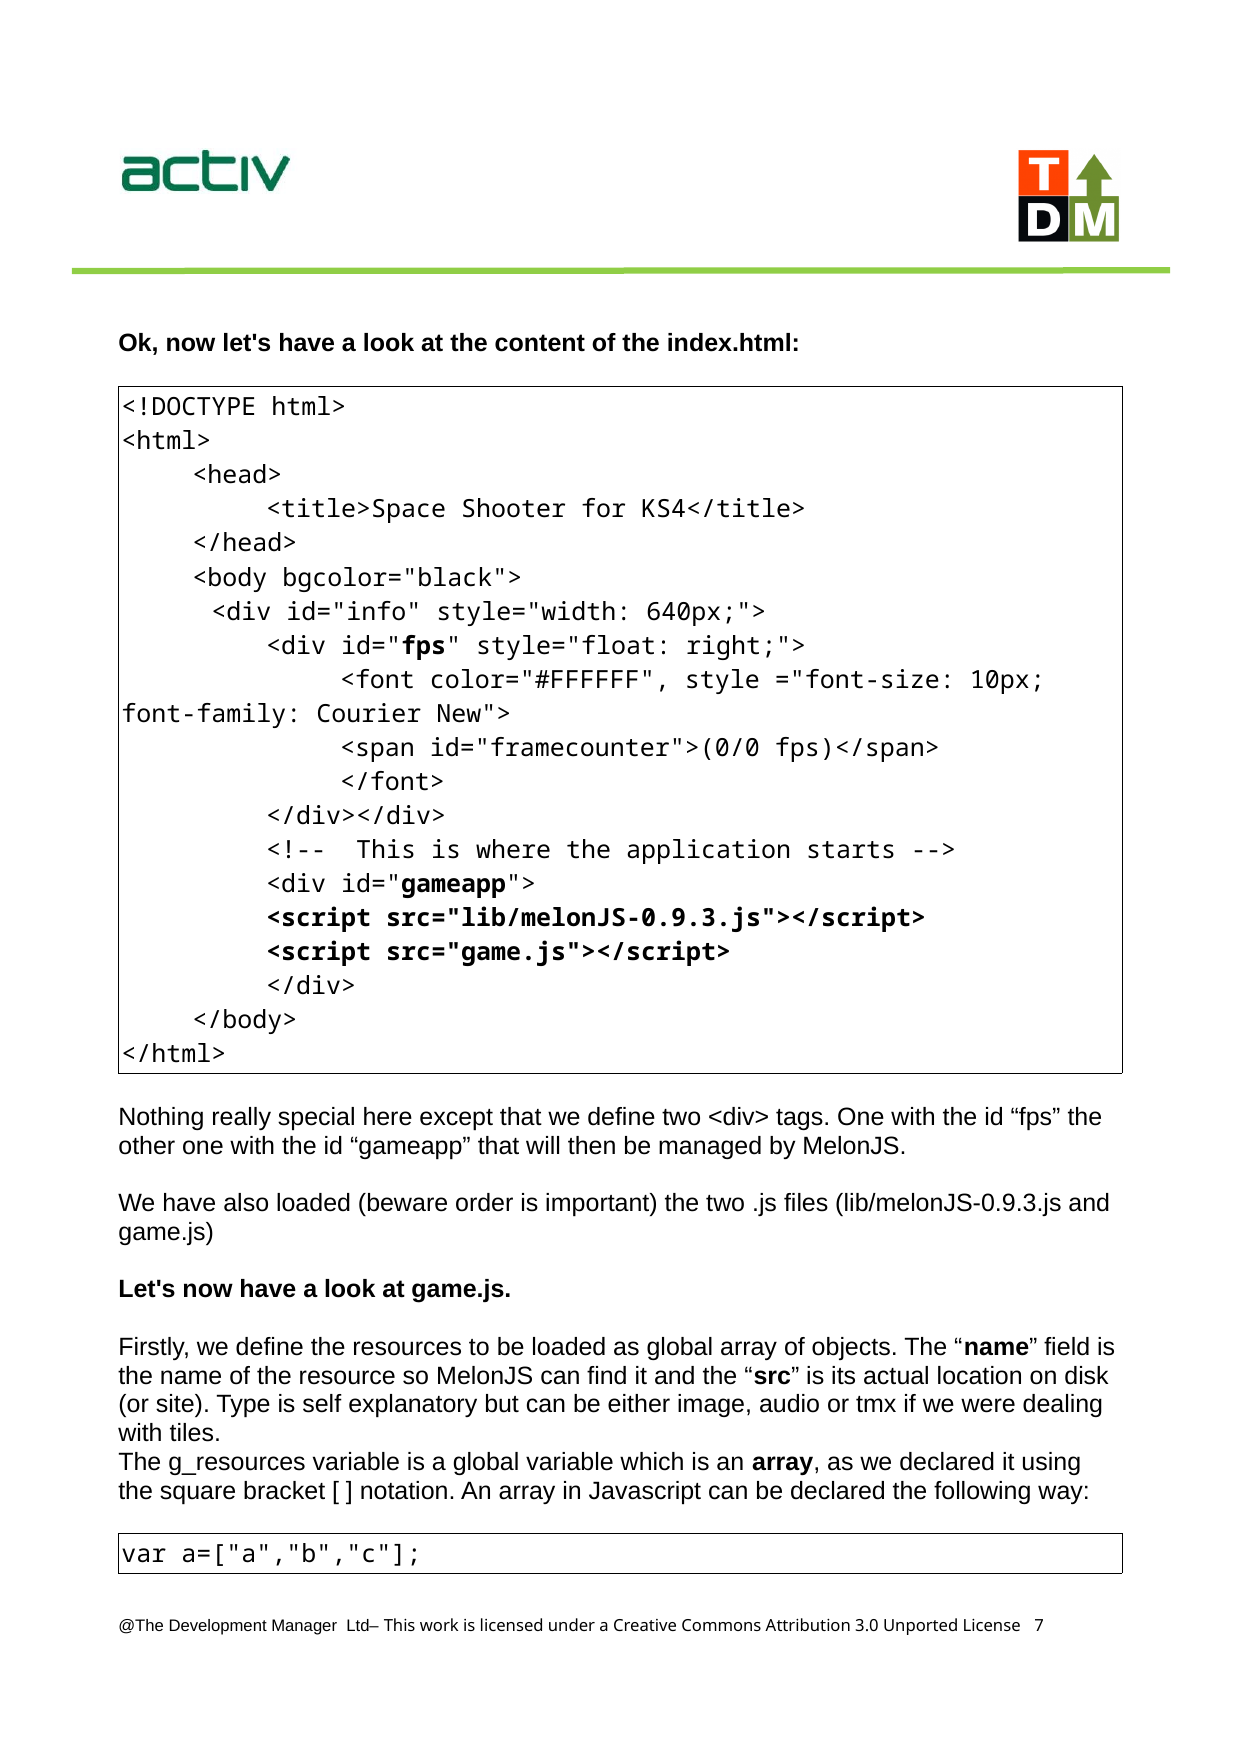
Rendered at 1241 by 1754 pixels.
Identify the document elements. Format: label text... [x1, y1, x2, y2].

text <title>Space Shooter for KS4</title> [119, 488, 1122, 522]
text <script src="game.js"></script> [119, 931, 1122, 965]
text <html> [119, 420, 1122, 454]
text The g_resources variable is a global variable which is an array, as we declared it using the square bracket [ ] notation. An array in Javascript can be declared the following way: [118, 1447, 1122, 1504]
text <span id="framecounter">(0/0 fps)</span> [119, 726, 1122, 761]
text </div></div> [119, 794, 1122, 829]
picture [1016, 148, 1121, 242]
text </head> [119, 522, 1122, 556]
text var a=["a","b","c"]; [119, 1534, 1122, 1573]
text <!DOCTYPE html> [119, 387, 1122, 420]
text </font> [119, 761, 1122, 794]
text <div id="gameapp"> [119, 863, 1122, 897]
text <head> [119, 454, 1122, 488]
text We have also loaded (beware order is important) the two .js files (lib/melonJS-0.9.3.js and game.js) [118, 1188, 1122, 1246]
picture [119, 148, 397, 196]
text <font color="#FFFFFF", style ="font-size: 10px; font-family: Courier New"> [119, 658, 1122, 726]
text Nothing really special here except that we define two <div> tags. One with the id “fps” the other one with the id “gameapp” that will then be managed by MelonJS. [118, 1102, 1122, 1159]
text </html> [119, 1033, 1122, 1073]
text Ok, now let's have a look at the content of the index.html: [118, 328, 1122, 357]
text <!-- This is where the application starts --> [119, 829, 1122, 863]
text Firstly, we define the resources to be loaded as global array of objects. The “name” field is the name of the resource so MelonJS can find it and the “src” is its actual location on disk (or site). Type is self explanatory but can be either image, audio or tmx if we were dealing with tiles. [118, 1332, 1122, 1447]
text <script src="lib/melonJS-0.9.3.js"></script> [119, 897, 1122, 931]
text <div id="fps" style="float: right;"> [119, 624, 1122, 658]
text <div id="info" style="width: 640px;"> [119, 590, 1122, 624]
text Let's now have a look at game.js. [118, 1274, 1122, 1303]
text </body> [119, 999, 1122, 1033]
text </div> [119, 965, 1122, 999]
text <body bgcolor="black"> [119, 556, 1122, 590]
